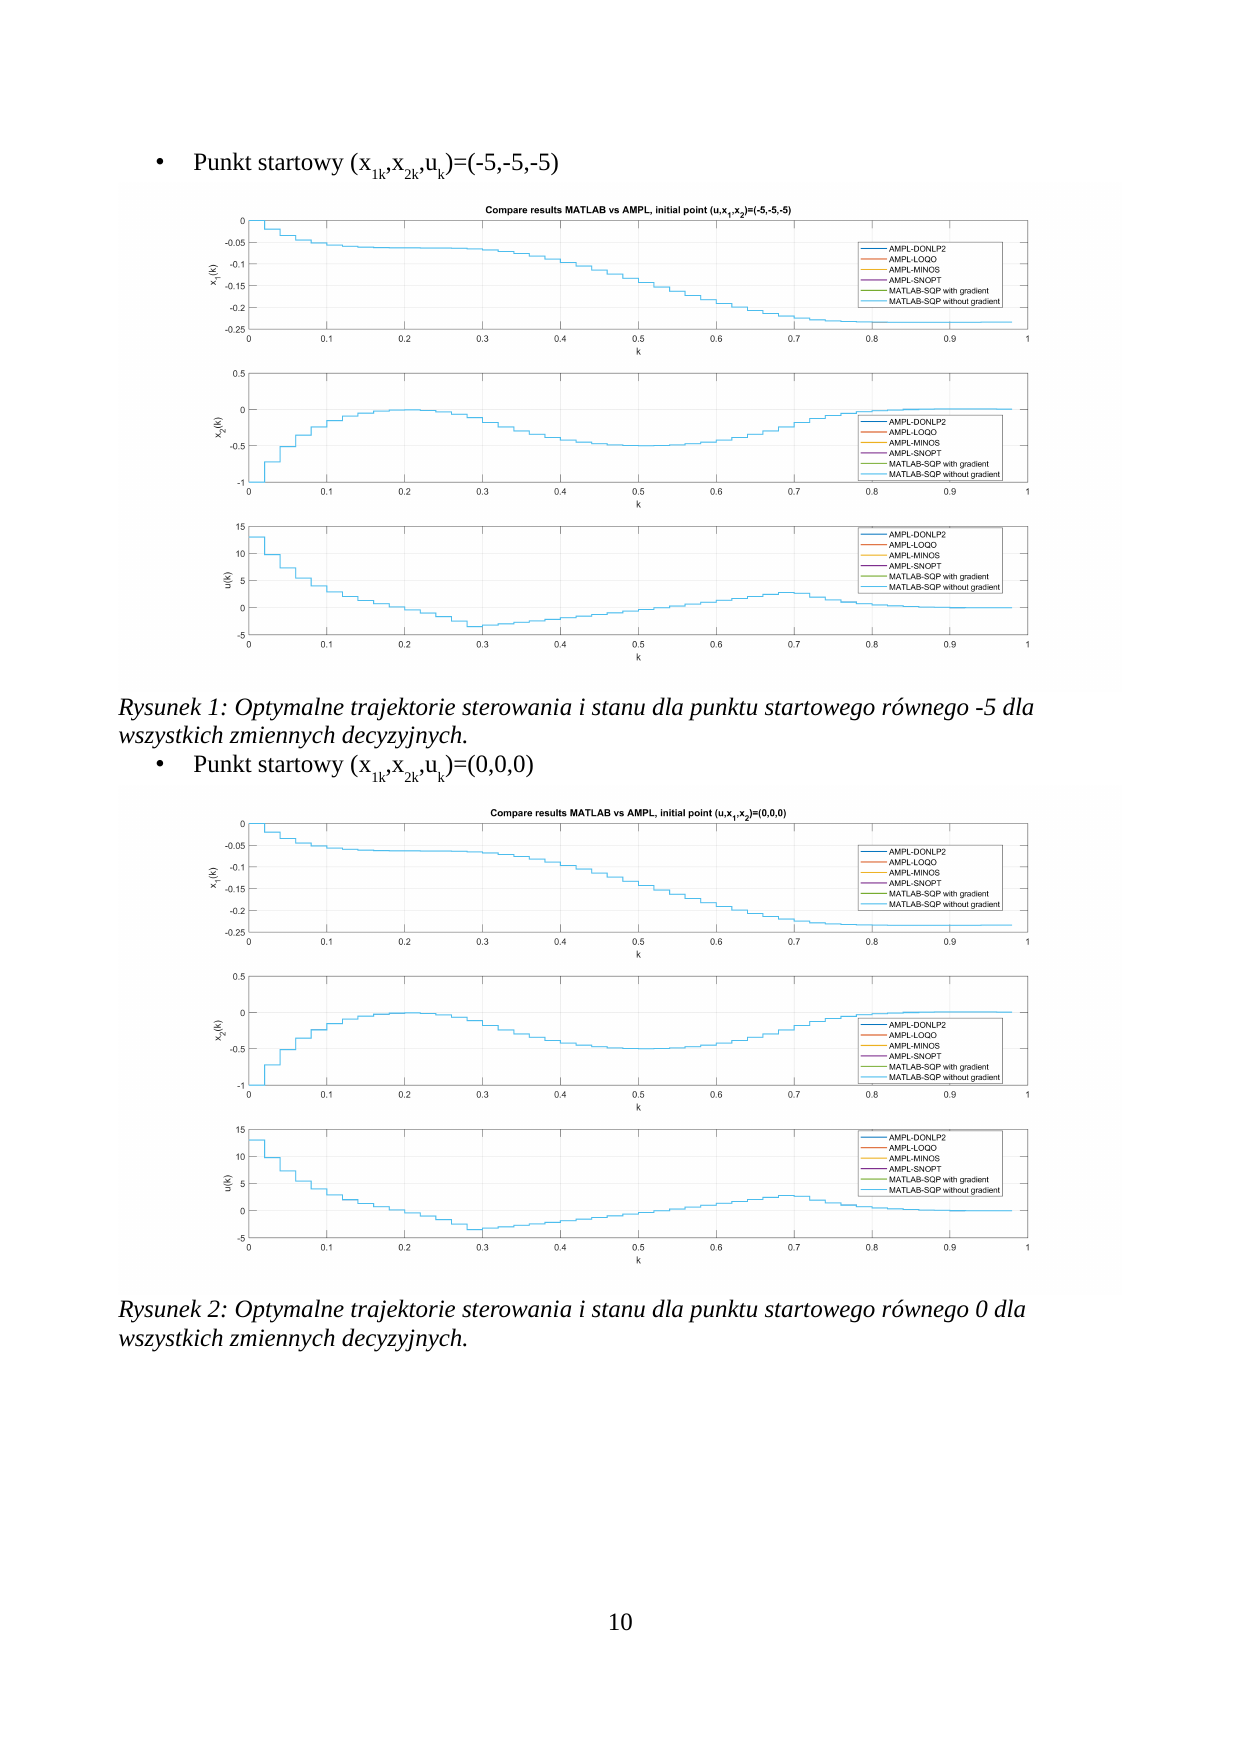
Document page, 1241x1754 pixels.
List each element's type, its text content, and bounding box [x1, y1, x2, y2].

list Punkt startowy (x1k,x2k,uk)=(-5,-5,-5) [156, 147, 1122, 182]
text Rysunek 1: Optymalne trajektorie sterowania i stanu dla punktu startowego równego -5 dla wszystkich zmiennych decyzyjnych. [118, 692, 1122, 749]
text Rysunek 2: Optymalne trajektorie sterowania i stanu dla punktu startowego równego 0 dla wszystkich zmiennych decyzyjnych. [118, 1295, 1122, 1352]
picture [118, 785, 1123, 1295]
list Punkt startowy (x1k,x2k,uk)=(0,0,0) [156, 749, 1122, 785]
picture [118, 182, 1123, 692]
